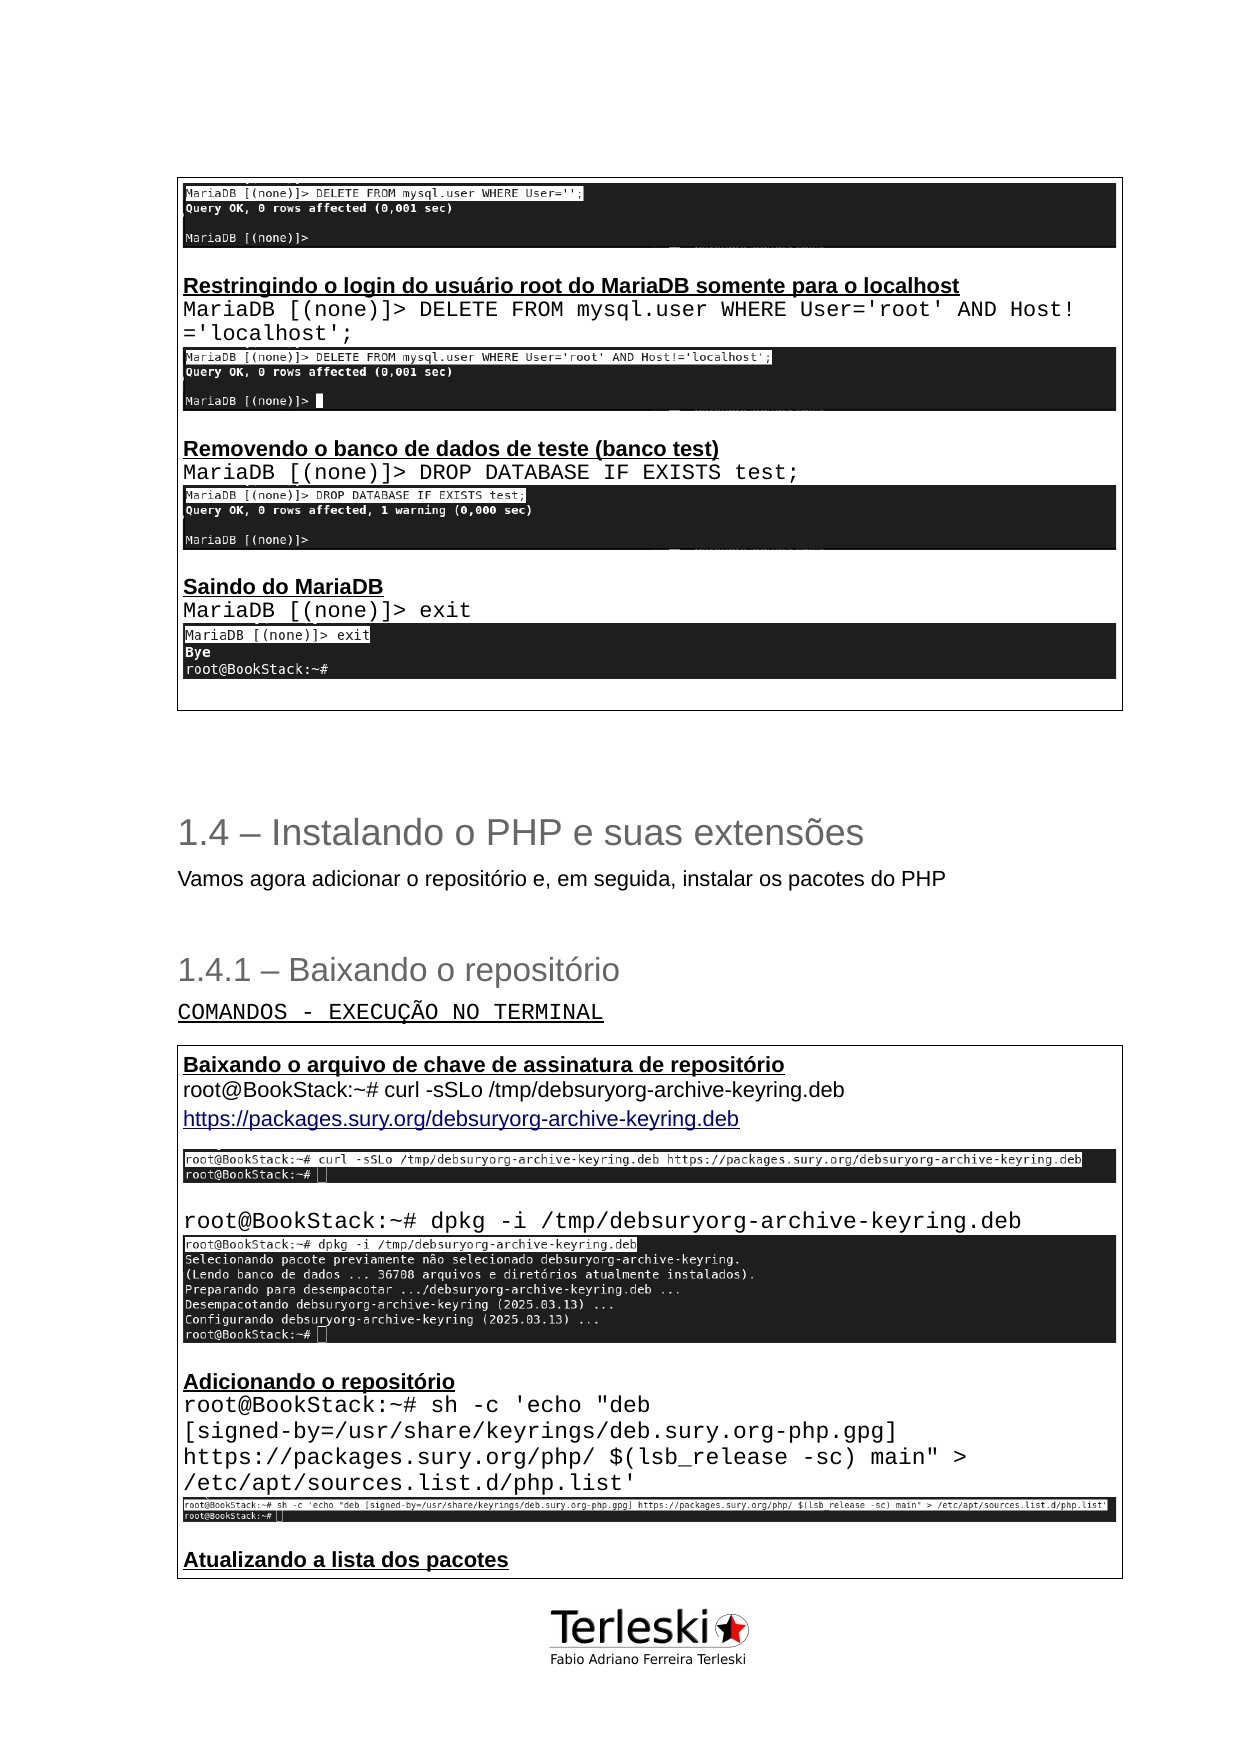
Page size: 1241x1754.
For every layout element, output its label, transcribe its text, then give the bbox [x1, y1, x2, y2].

picture [182, 485, 1117, 550]
subtitle 1.4 – Instalando o PHP e suas extensões [177, 810, 1122, 853]
text COMANDOS - EXECUÇÃO NO TERMINAL [177, 1001, 1122, 1026]
text Vamos agora adicionar o repositório e, em seguida, instalar os pacotes do PHP [177, 866, 1122, 891]
picture [182, 347, 1117, 411]
picture [182, 183, 1117, 248]
picture [182, 623, 1117, 679]
picture [182, 1235, 1117, 1343]
table_header Baixando o arquivo de chave de assinatura de repositório root@BookStack:~# curl -sSLo /tmp/debsuryorg-archive-keyring.deb https://packages.sury.org/debsuryorg-archive-keyring.deb root@BookStack:~# dpkg -i /tmp/debsuryorg-archive-keyring.deb Adicionando o repositório root@BookStack:~# sh -c 'echo "deb [signed-by=/usr/share/keyrings/deb.sury.org-php.gpg] https://packages.sury.org/php/ $(lsb_release -sc) main" > /etc/apt/sources.list.d/php.list' Atualizando a lista dos pacotes [178, 1046, 1122, 1578]
picture [182, 1149, 1117, 1183]
subtitle 1.4.1 – Baixando o repositório [177, 949, 1122, 988]
table_header Restringindo o login do usuário root do MariaDB somente para o localhost MariaDB [(none)]> DELETE FROM mysql.user WHERE User='root' AND Host!='localhost'; Removendo o banco de dados de teste (banco test) MariaDB [(none)]> DROP DATABASE IF EXISTS test; Saindo do MariaDB MariaDB [(none)]> exit [178, 178, 1122, 710]
picture [549, 1607, 750, 1667]
picture [182, 1497, 1117, 1522]
